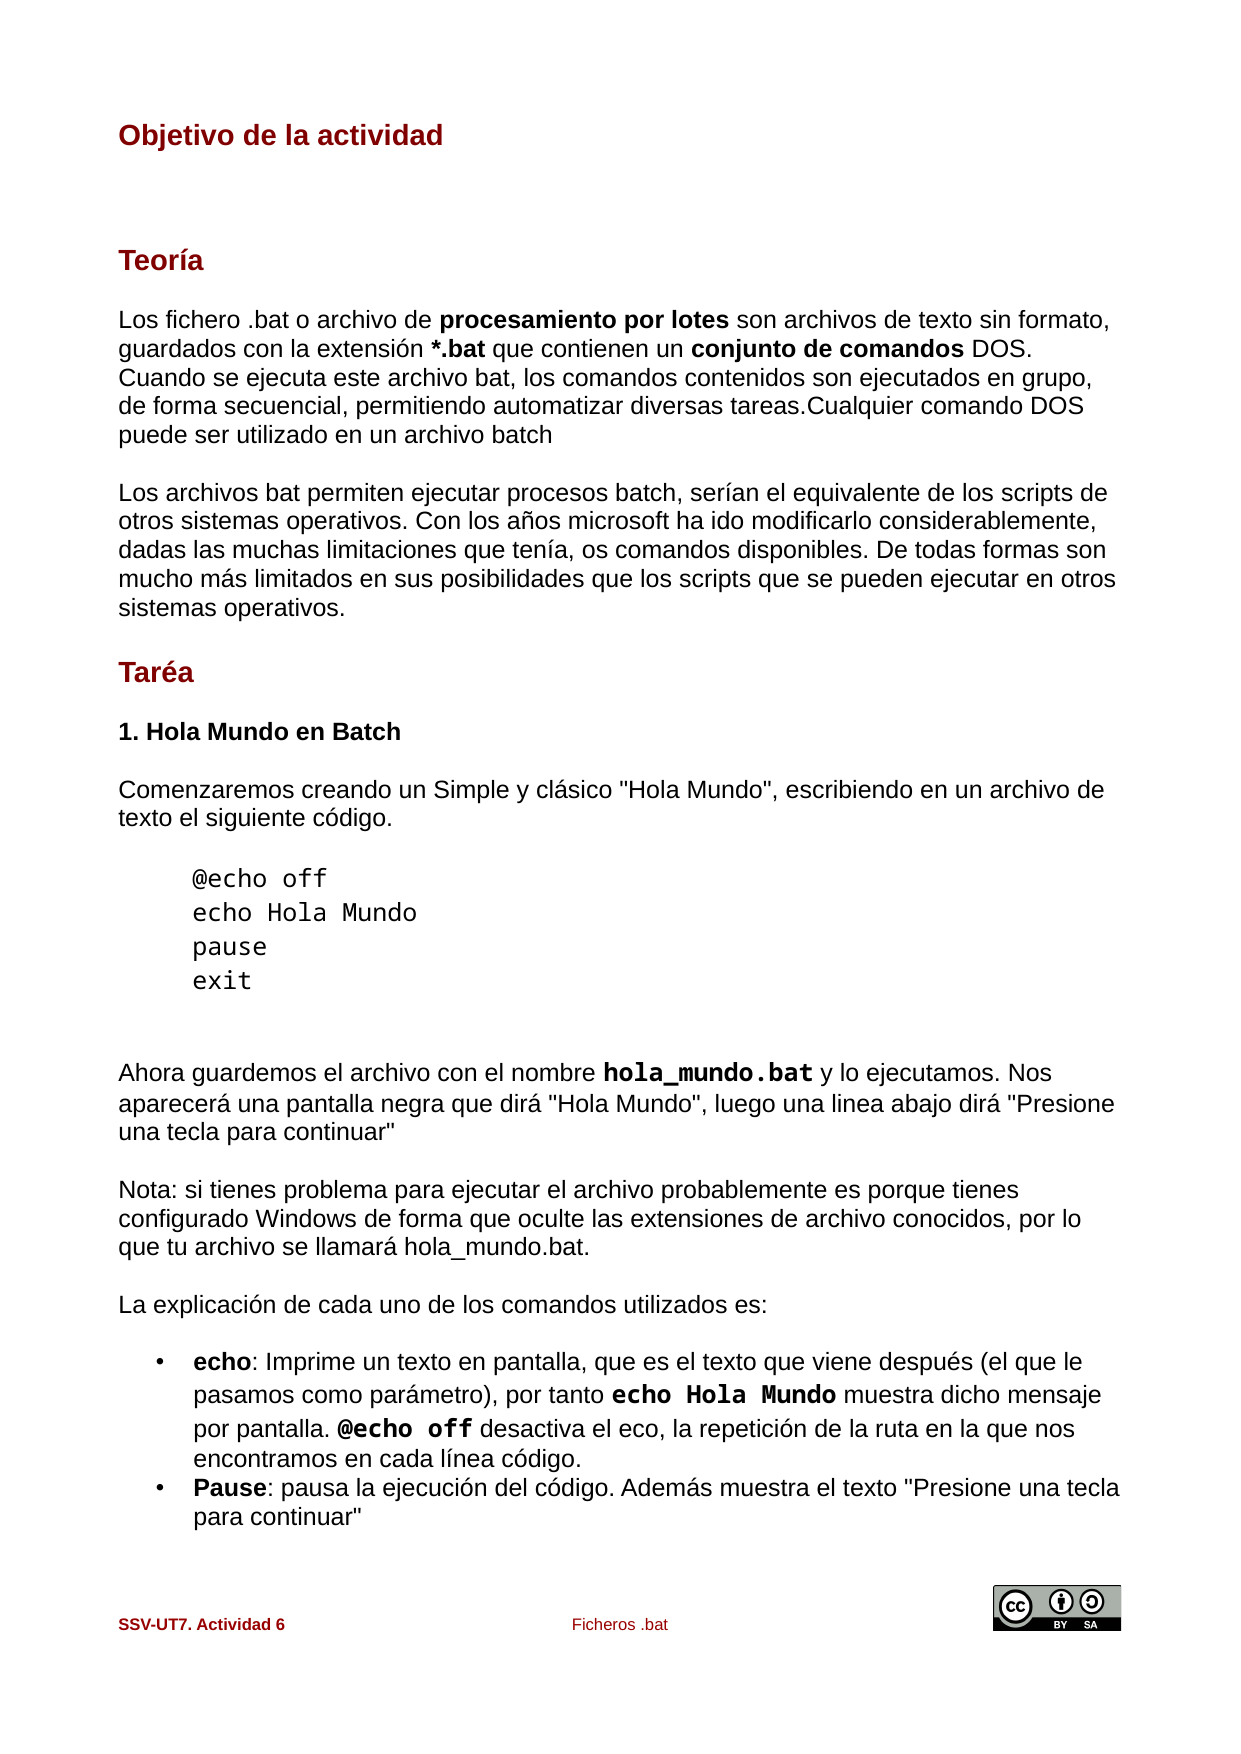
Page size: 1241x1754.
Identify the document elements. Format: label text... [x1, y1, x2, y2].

text La explicación de cada uno de los comandos utilizados es: [118, 1290, 1122, 1319]
text Nota: si tienes problema para ejecutar el archivo probablemente es porque tienes configurado Windows de forma que oculte las extensiones de archivo conocidos, por lo que tu archivo se llamará hola_mundo.bat. [118, 1175, 1122, 1261]
list Pause: pausa la ejecución del código. Además muestra el texto "Presione una tecla para continuar" [156, 1473, 1122, 1531]
text @echo off [192, 861, 1122, 895]
text exit [192, 963, 1122, 997]
text 1. Hola Mundo en Batch [118, 717, 1122, 746]
text Objetivo de la actividad [118, 118, 1122, 152]
text Los fichero .bat o archivo de procesamiento por lotes son archivos de texto sin formato, guardados con la extensión *.bat que contienen un conjunto de comandos DOS. Cuando se ejecuta este archivo bat, los comandos contenidos son ejecutados en grupo, de forma secuencial, permitiendo automatizar diversas tareas.Cualquier comando DOS puede ser utilizado en un archivo batch [118, 305, 1122, 449]
text pause [192, 929, 1122, 963]
text Los archivos bat permiten ejecutar procesos batch, serían el equivalente de los scripts de otros sistemas operativos. Con los años microsoft ha ido modificarlo considerablemente, dadas las muchas limitaciones que tenía, os comandos disponibles. De todas formas son mucho más limitados en sus posibilidades que los scripts que se pueden ejecutar en otros sistemas operativos. [118, 477, 1122, 621]
list echo: Imprime un texto en pantalla, que es el texto que viene después (el que le pasamos como parámetro), por tanto echo Hola Mundo muestra dicho mensaje por pantalla. @echo off desactiva el eco, la repetición de la ruta en la que nos encontramos en cada línea código. [156, 1347, 1122, 1473]
picture [993, 1585, 1122, 1631]
text Taréa [118, 655, 1122, 688]
text echo Hola Mundo [192, 895, 1122, 929]
text Comenzaremos creando un Simple y clásico "Hola Mundo", escribiendo en un archivo de texto el siguiente código. [118, 774, 1122, 832]
text Teoría [118, 243, 1122, 276]
text Ahora guardemos el archivo con el nombre hola_mundo.bat y lo ejecutamos. Nos aparecerá una pantalla negra que dirá "Hola Mundo", luego una linea abajo dirá "Presione una tecla para continuar" [118, 1054, 1122, 1146]
